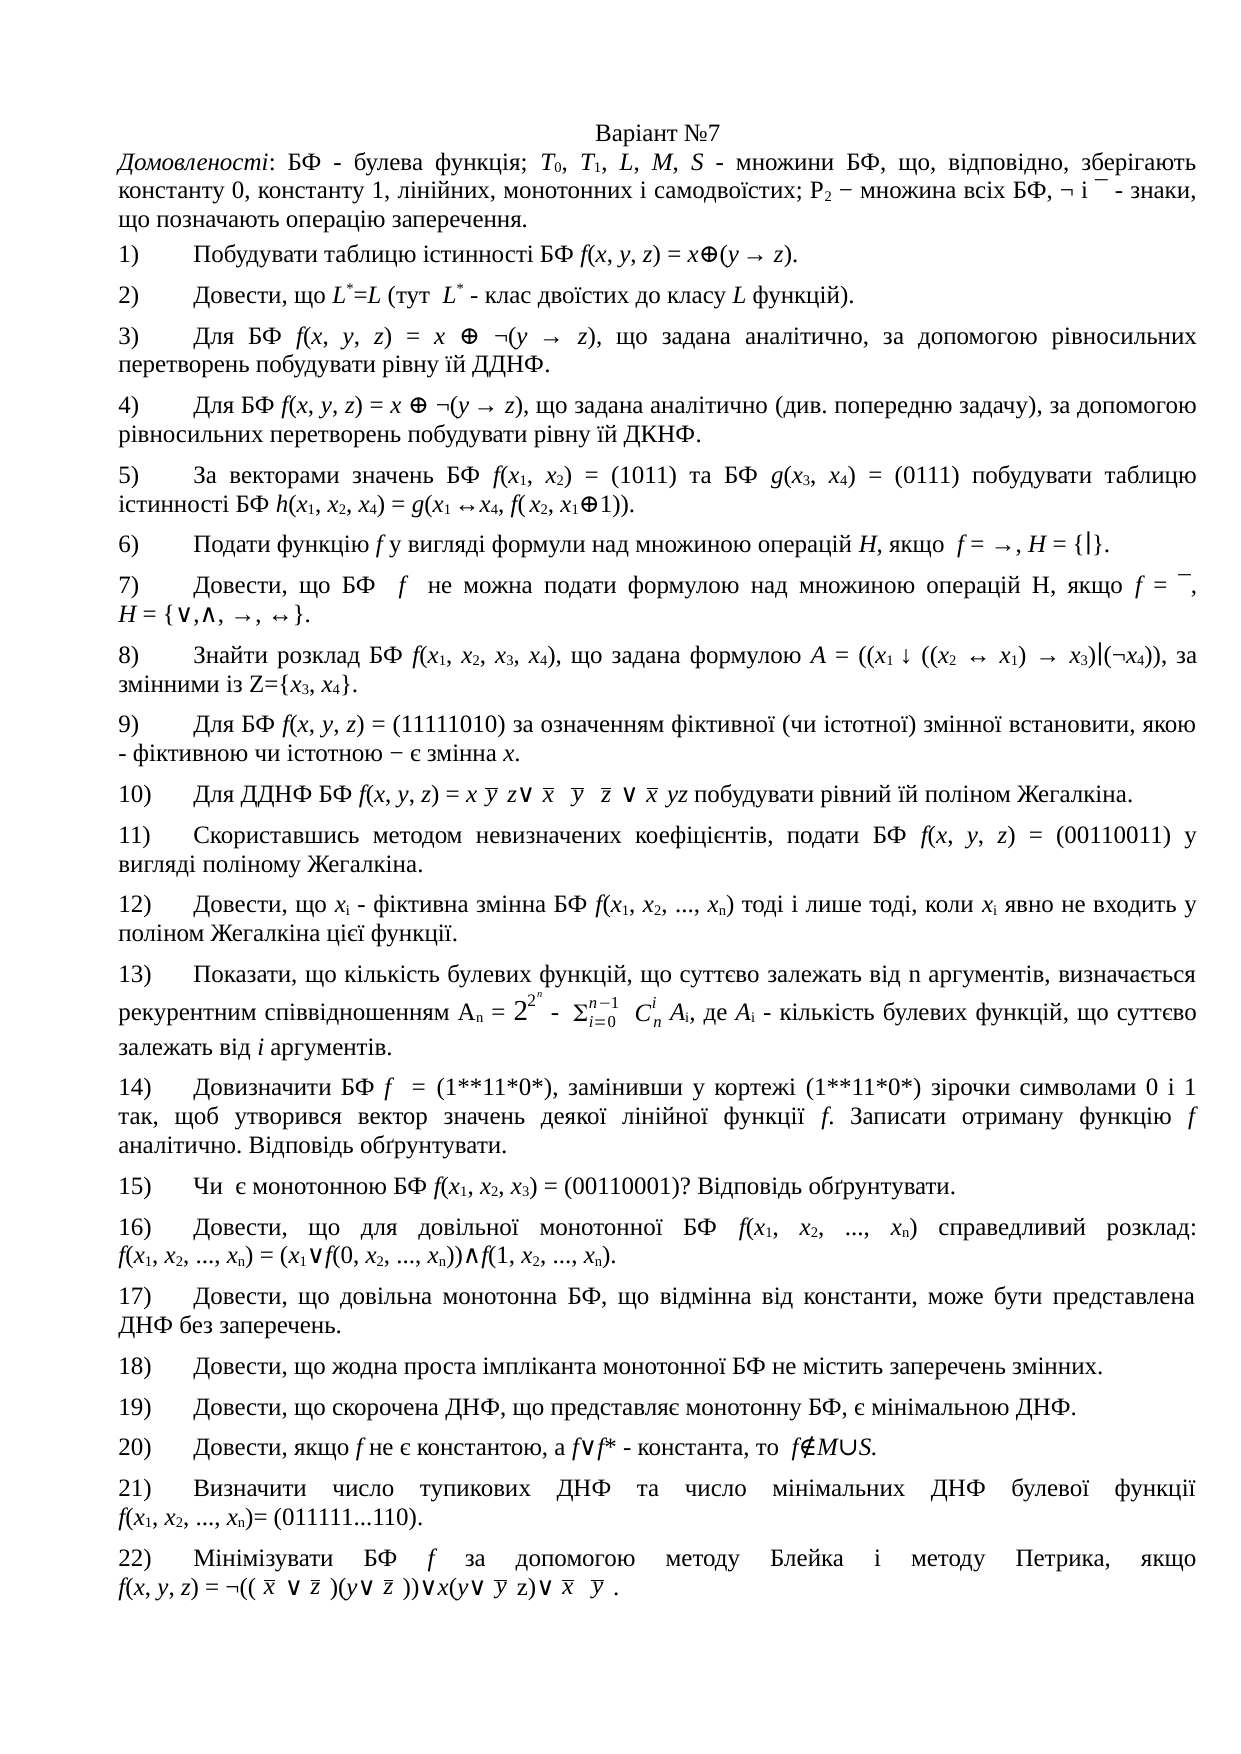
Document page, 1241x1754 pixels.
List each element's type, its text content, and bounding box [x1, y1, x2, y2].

list Подати функцію f у вигляді формули над множиною операцій Н, якщо f = →, H = {∣}. [118, 529, 1197, 558]
list Для ДДНФ БФ f(x, y, z) = xz∨∨уz побудувати рівний їй поліном Жегалкіна. [118, 779, 1197, 808]
list За векторами значень БФ f(х1, х2) = (1011) та БФ g(х3, х4) = (0111) побудувати таблицю істинності БФ h(х1, х2, х4) = g(х1 ↔х4, f( х2, х1⊕1)). [118, 460, 1197, 517]
list Скориставшись методом невизначених коефіцієнтів, подати БФ f(x, y, z) = (00110011) у вигляді поліному Жегалкіна. [118, 820, 1197, 877]
list Побудувати таблицю істинності БФ f(x, y, z) = x⊕(y → z). [118, 239, 1197, 268]
list Довести, що скорочена ДНФ, що представляє монотонну БФ, є мінімальною ДНФ. [118, 1392, 1197, 1420]
list Для БФ f(x, y, z) = (11111010) за означенням фіктивної (чи істотної) змінної встановити, якою - фіктивною чи істотною − є змінна х. [118, 709, 1197, 767]
list Для БФ f(x, y, z) = x ⊕ ¬(y → z), що задана аналітично, за допомогою рівносильних перетворень побудувати рівну їй ДДНФ. [118, 321, 1197, 378]
list Довести, якщо f не є константою, а f∨f* - константа, то f∉М∪S. [118, 1432, 1197, 1461]
list Довести, що для довільної монотонної БФ f(х1, х2, ..., хn) справедливий розклад: f(х1, х2, ..., хn) = (х1∨f(0, х2, ..., хn))∧f(1, х2, ..., хn). [118, 1212, 1197, 1269]
list Мінімізувати БФ f за допомогою методу Блейка і методу Петрика, якщо f(x, y, z) = ¬((∨)(у∨))∨x(у∨z)∨. [118, 1543, 1197, 1600]
list Для БФ f(x, y, z) = x ⊕ ¬(y → z), що задана аналітично (див. попередню задачу), за допомогою рівносильних перетворень побудувати рівну їй ДКНФ. [118, 390, 1197, 448]
list Довести, що L*=L (тут L* - клас двоїстих до класу L функцій). [118, 280, 1197, 309]
list Довести, що жодна проста імпліканта монотонної БФ не містить заперечень змінних. [118, 1351, 1197, 1379]
text Варіант №7 [118, 118, 1197, 147]
list Довести, що довільна монотонна БФ, що відмінна від константи, може бути представлена ДНФ без заперечень. [118, 1281, 1197, 1339]
list Довести, що хі - фіктивна змінна БФ f(х1, х2, ..., хn) тоді і лише тоді, коли хі явно не входить у поліном Жегалкіна цієї функції. [118, 889, 1197, 947]
list Довизначити БФ f = (1**11*0*), замінивши у кортежі (1**11*0*) зірочки символами 0 і 1 так, щоб утворився вектор значень деякої лінійної функції f. Записати отриману функцію f аналітично. Відповідь обґрунтувати. [118, 1072, 1197, 1159]
text Домовленості: БФ - булева функція; Т0, Т1, L, M, S - множини БФ, що, відповідно, зберігають константу 0, константу 1, лінійних, монотонних і самодвоїстих; Р2 − множина всіх БФ, ¬ і ¯ - знаки, що позначають операцію заперечення. [118, 147, 1197, 233]
list Чи є монотонною БФ f(х1, х2, х3) = (00110001)? Відповідь обґрунтувати. [118, 1171, 1197, 1199]
list Показати, що кількість булевих функцій, що суттєво залежать від n аргументів, визначається рекурентним співвідношенням An = - Ai, де Ai - кількість булевих функцій, що суттєво залежать від i аргументів. [118, 959, 1197, 1060]
list Знайти розклад БФ f(х1, х2, х3, х4), що задана формулою А = ((х1 ↓ ((х2 ↔ х1) → х3)∣(¬х4)), за змінними із Z={х3, х4}. [118, 640, 1197, 697]
list Визначити число тупикових ДНФ та число мінімальних ДНФ булевої функції f(х1, х2, ..., хn)= (011111...110). [118, 1473, 1197, 1531]
list Довести, що БФ f не можна подати формулою над множиною операцій Н, якщо f = ¯, Н = {∨,∧, →, ↔}. [118, 570, 1197, 628]
